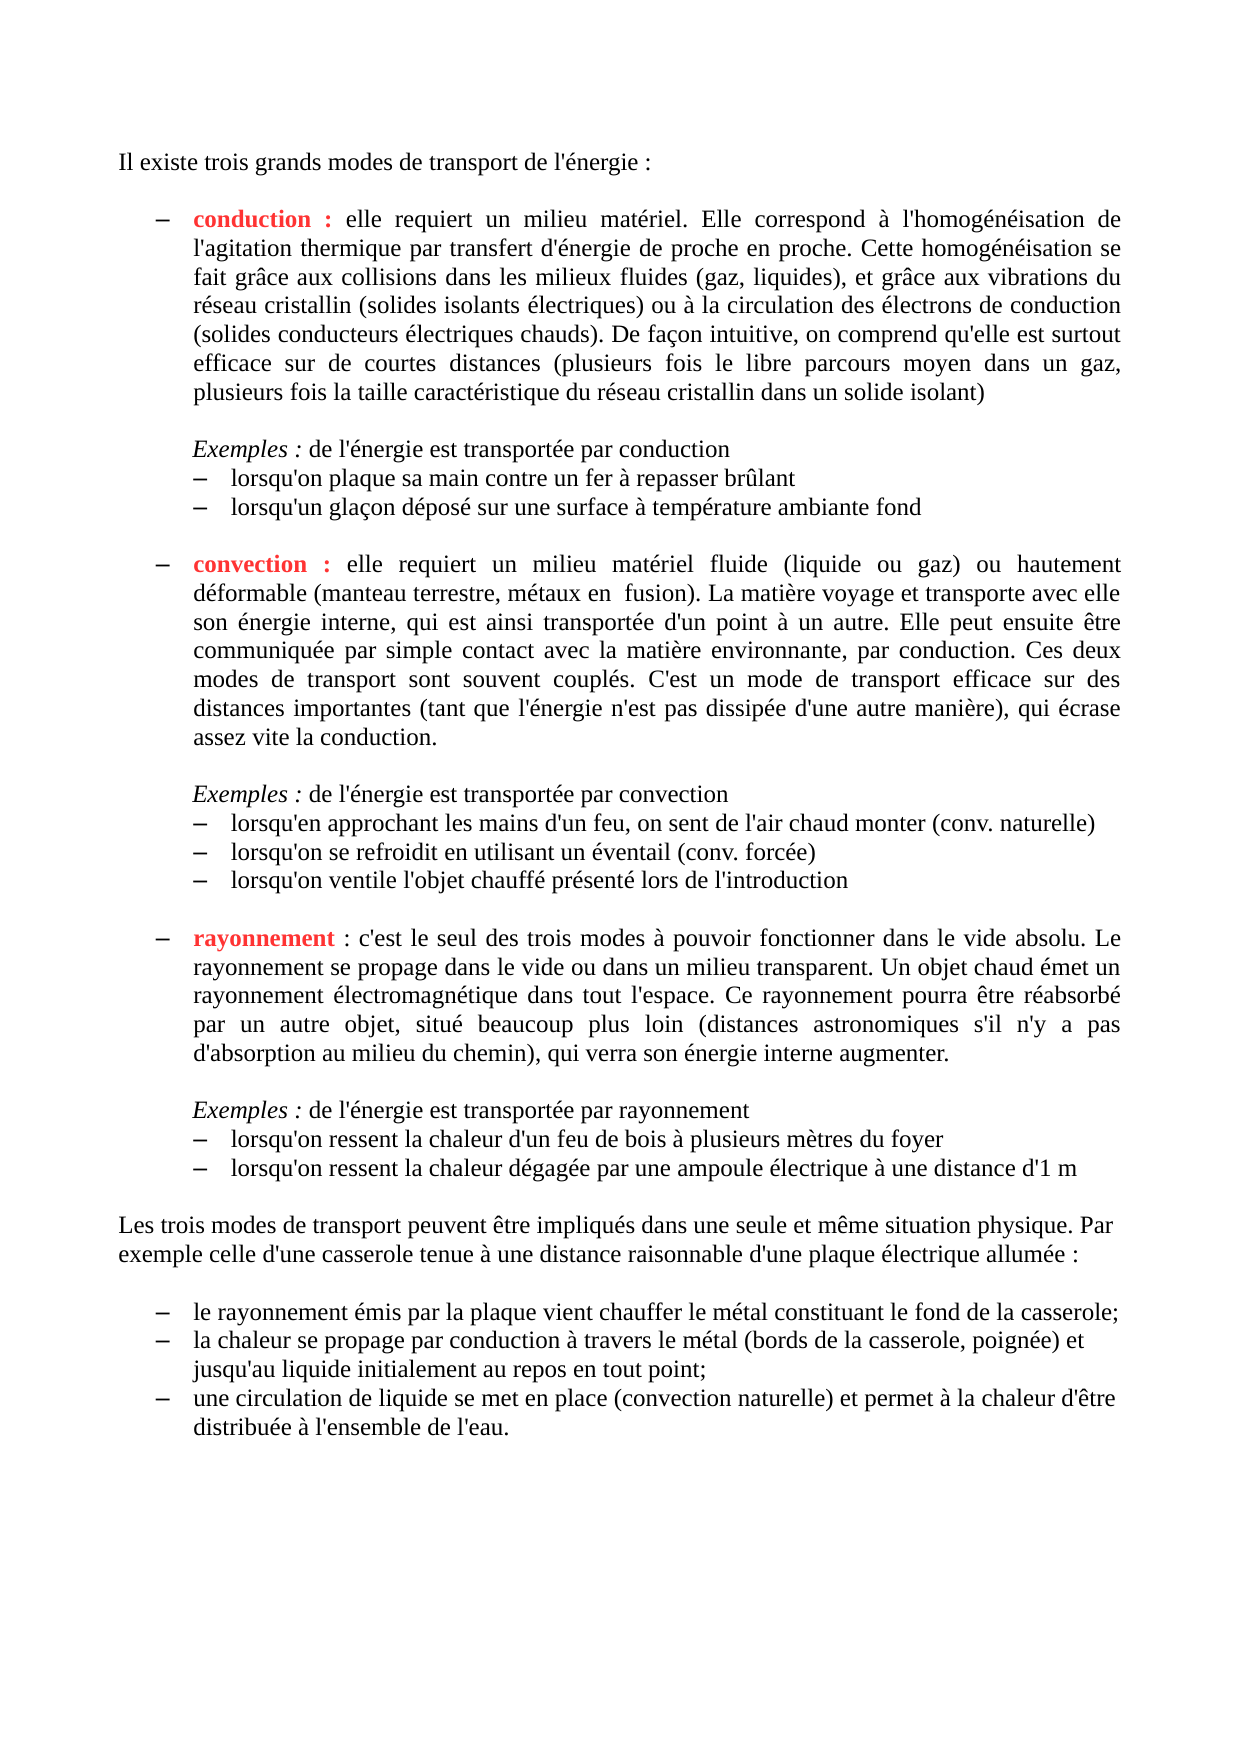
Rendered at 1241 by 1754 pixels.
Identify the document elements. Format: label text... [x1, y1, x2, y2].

list lorsqu'un glaçon déposé sur une surface à température ambiante fond [193, 492, 1122, 521]
list lorsqu'on ressent la chaleur dégagée par une ampoule électrique à une distance d'1 m [193, 1153, 1122, 1182]
text Il existe trois grands modes de transport de l'énergie : [118, 147, 1122, 176]
list la chaleur se propage par conduction à travers le métal (bords de la casserole, poignée) et jusqu'au liquide initialement au repos en tout point; [156, 1326, 1122, 1383]
list lorsqu'on plaque sa main contre un fer à repasser brûlant [193, 463, 1122, 492]
text Exemples : de l'énergie est transportée par conduction [118, 434, 1122, 463]
list convection : elle requiert un milieu matériel fluide (liquide ou gaz) ou hautement déformable (manteau terrestre, métaux en fusion). La matière voyage et transporte avec elle son énergie interne, qui est ainsi transportée d'un point à un autre. Elle peut ensuite être communiquée par simple contact avec la matière environnante, par conduction. Ces deux modes de transport sont souvent couplés. C'est un mode de transport efficace sur des distances importantes (tant que l'énergie n'est pas dissipée d'une autre manière), qui écrase assez vite la conduction. [156, 549, 1122, 751]
list une circulation de liquide se met en place (convection naturelle) et permet à la chaleur d'être distribuée à l'ensemble de l'eau. [156, 1383, 1122, 1441]
list lorsqu'on ventile l'objet chauffé présenté lors de l'introduction [193, 866, 1122, 894]
text Exemples : de l'énergie est transportée par convection [118, 779, 1122, 808]
list lorsqu'en approchant les mains d'un feu, on sent de l'air chaud monter (conv. naturelle) [193, 808, 1122, 837]
list rayonnement : c'est le seul des trois modes à pouvoir fonctionner dans le vide absolu. Le rayonnement se propage dans le vide ou dans un milieu transparent. Un objet chaud émet un rayonnement électromagnétique dans tout l'espace. Ce rayonnement pourra être réabsorbé par un autre objet, situé beaucoup plus loin (distances astronomiques s'il n'y a pas d'absorption au milieu du chemin), qui verra son énergie interne augmenter. [156, 923, 1122, 1067]
list lorsqu'on se refroidit en utilisant un éventail (conv. forcée) [193, 837, 1122, 866]
text Les trois modes de transport peuvent être impliqués dans une seule et même situation physique. Par exemple celle d'une casserole tenue à une distance raisonnable d'une plaque électrique allumée : [118, 1211, 1122, 1268]
list le rayonnement émis par la plaque vient chauffer le métal constituant le fond de la casserole; [156, 1297, 1122, 1326]
list lorsqu'on ressent la chaleur d'un feu de bois à plusieurs mètres du foyer [193, 1124, 1122, 1153]
text Exemples : de l'énergie est transportée par rayonnement [118, 1096, 1122, 1124]
list conduction : elle requiert un milieu matériel. Elle correspond à l'homogénéisation de l'agitation thermique par transfert d'énergie de proche en proche. Cette homogénéisation se fait grâce aux collisions dans les milieux fluides (gaz, liquides), et grâce aux vibrations du réseau cristallin (solides isolants électriques) ou à la circulation des électrons de conduction (solides conducteurs électriques chauds). De façon intuitive, on comprend qu'elle est surtout efficace sur de courtes distances (plusieurs fois le libre parcours moyen dans un gaz, plusieurs fois la taille caractéristique du réseau cristallin dans un solide isolant) [156, 204, 1122, 406]
